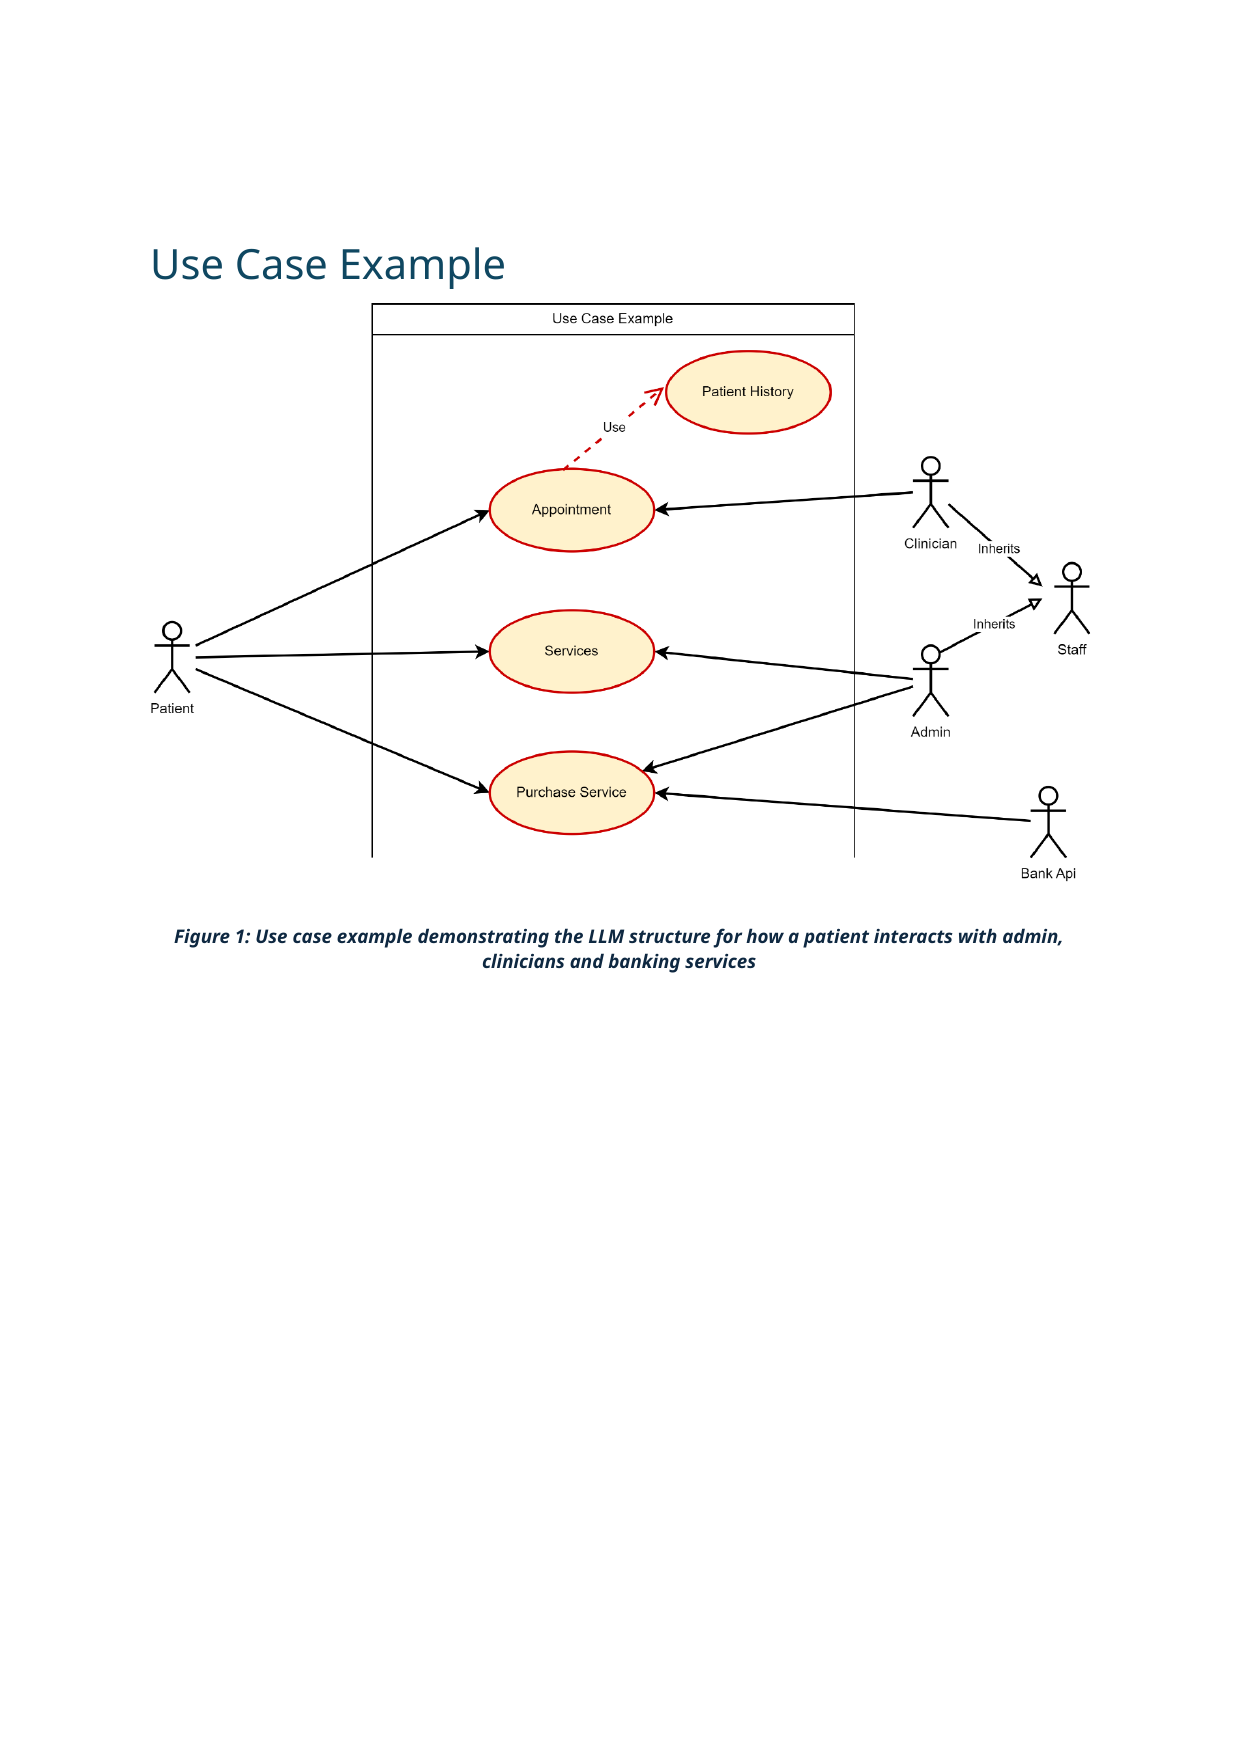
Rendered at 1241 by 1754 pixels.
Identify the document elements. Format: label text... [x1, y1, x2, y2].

text Figure 1: Use case example demonstrating the LLM structure for how a patient interacts with admin, clinicians and banking services [150, 923, 1090, 974]
subtitle Use Case Example [150, 234, 1090, 291]
